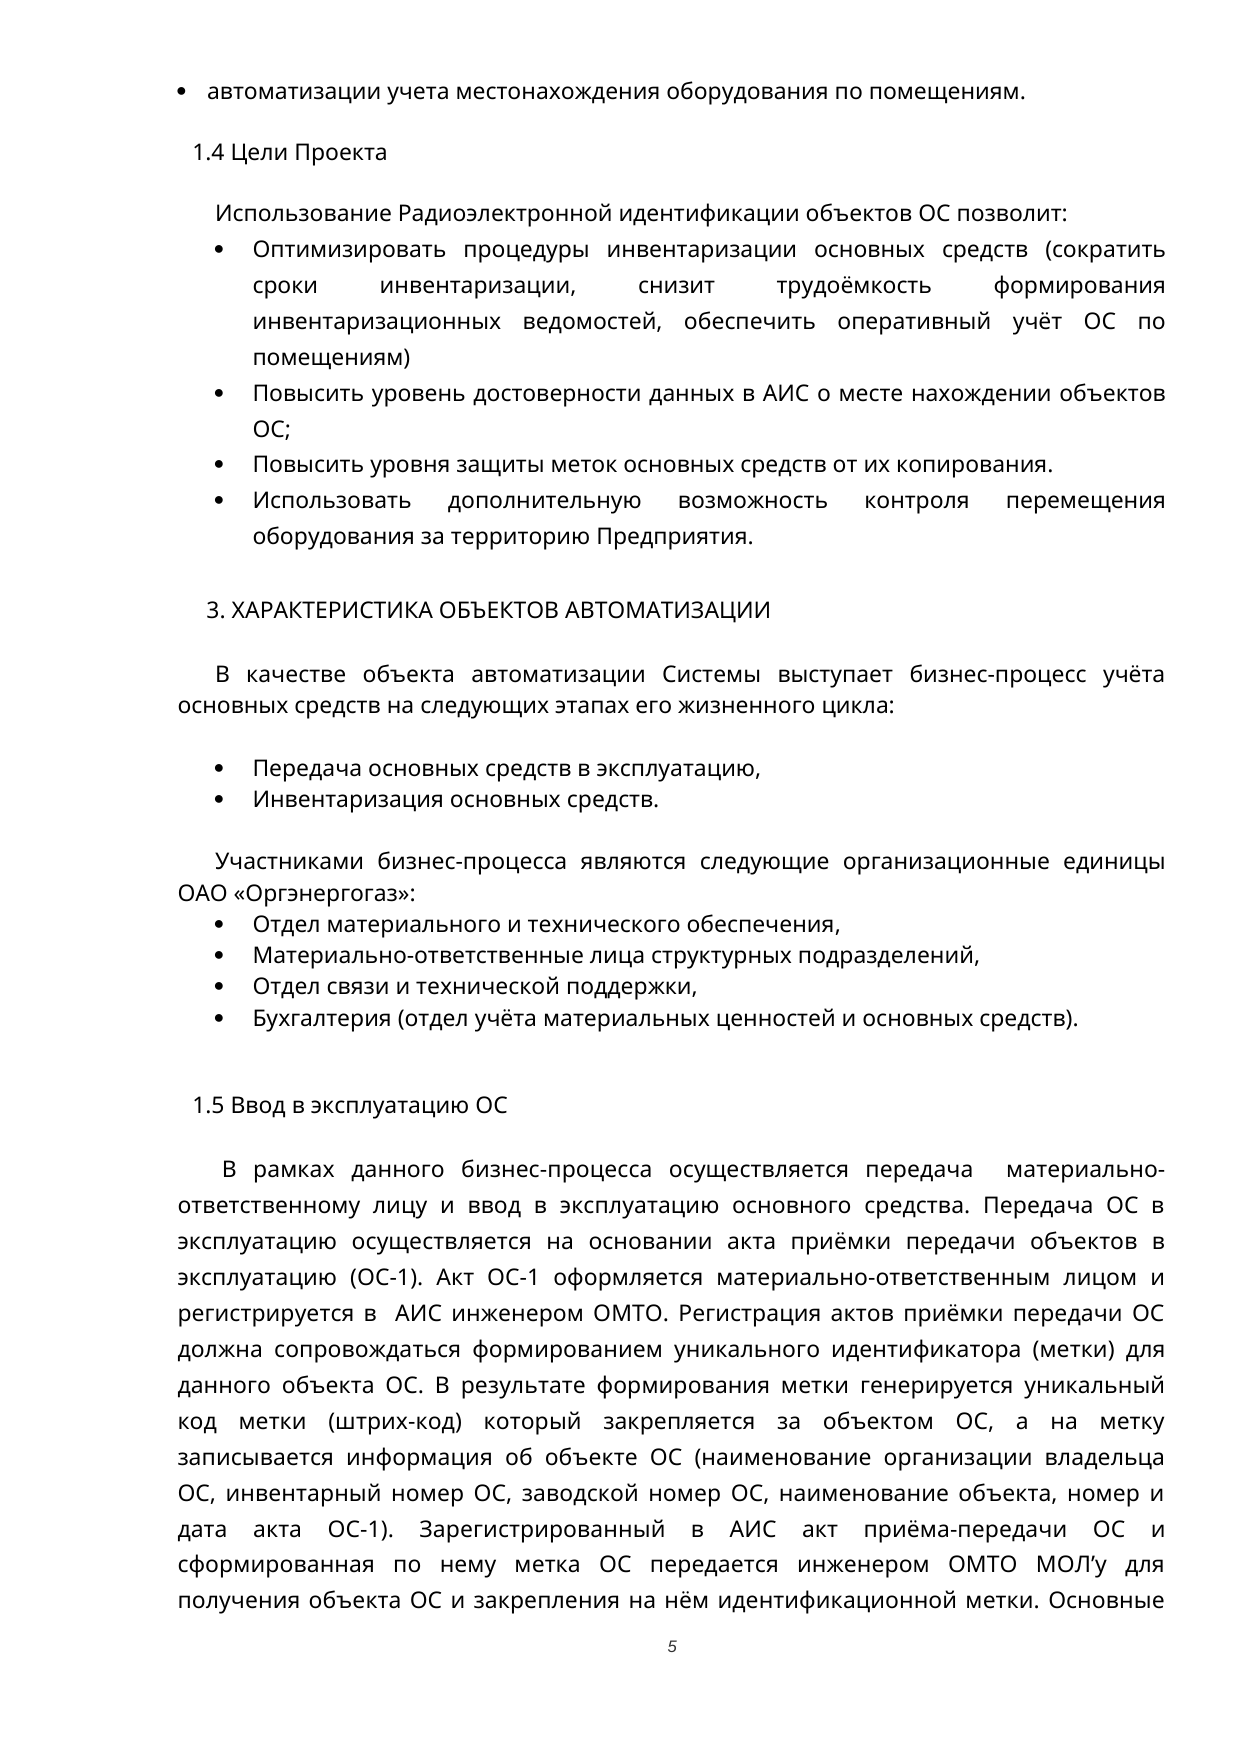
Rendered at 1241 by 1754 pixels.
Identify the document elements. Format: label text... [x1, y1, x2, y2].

subtitle ХАРАКТЕРИСТИКА ОБЪЕКТОВ АВТОМАТИЗАЦИИ [206, 594, 1167, 625]
list Бухгалтерия (отдел учёта материальных ценностей и основных средств). [215, 1002, 1167, 1033]
list Повысить уровня защиты меток основных средств от их копирования. [215, 448, 1167, 480]
list автоматизации учета местонахождения оборудования по помещениям. [177, 75, 1167, 106]
text Использование Радиоэлектронной идентификации объектов ОС позволит: [215, 197, 1167, 228]
text Участниками бизнес-процесса являются следующие организационные единицы ОАО «Оргэнергогаз»: [177, 845, 1167, 908]
list Передача основных средств в эксплуатацию, [215, 752, 1167, 783]
list Отдел связи и технической поддержки, [215, 970, 1167, 1002]
list Материально-ответственные лица структурных подразделений, [215, 939, 1167, 970]
list Оптимизировать процедуры инвентаризации основных средств (сократить сроки инвентаризации, снизит трудоёмкость формирования инвентаризационных ведомостей, обеспечить оперативный учёт ОС по помещениям) [215, 233, 1167, 372]
subtitle Цели Проекта [192, 136, 1167, 167]
text В рамках данного бизнес-процесса осуществляется передача материально-ответственному лицу и ввод в эксплуатацию основного средства. Передача ОС в эксплуатацию осуществляется на основании акта приёмки передачи объектов в эксплуатацию (ОС-1). Акт ОС-1 оформляется материально-ответственным лицом и регистрируется в АИС инженером ОМТО. Регистрация актов приёмки передачи ОС должна сопровождаться формированием уникального идентификатора (метки) для данного объекта ОС. В результате формирования метки генерируется уникальный код метки (штрих-код) который закрепляется за объектом ОС, а на метку записывается информация об объекте ОС (наименование организации владельца ОС, инвентарный номер ОС, заводской номер ОС, наименование объекта, номер и дата акта ОС-1). Зарегистрированный в АИС акт приёма-передачи ОС и сформированная по нему метка ОС передается инженером ОМТО МОЛ’у для получения объекта ОС и закрепления на нём идентификационной метки. Основные [177, 1153, 1167, 1616]
text В качестве объекта автоматизации Системы выступает бизнес-процесс учёта основных средств на следующих этапах его жизненного цикла: [177, 658, 1167, 720]
list Инвентаризация основных средств. [215, 783, 1167, 814]
list Отдел материального и технического обеспечения, [215, 908, 1167, 939]
list Повысить уровень достоверности данных в АИС о месте нахождении объектов ОС; [215, 377, 1167, 444]
subtitle Ввод в эксплуатацию ОС [192, 1089, 1167, 1120]
list Использовать дополнительную возможность контроля перемещения оборудования за территорию Предприятия. [215, 484, 1167, 552]
